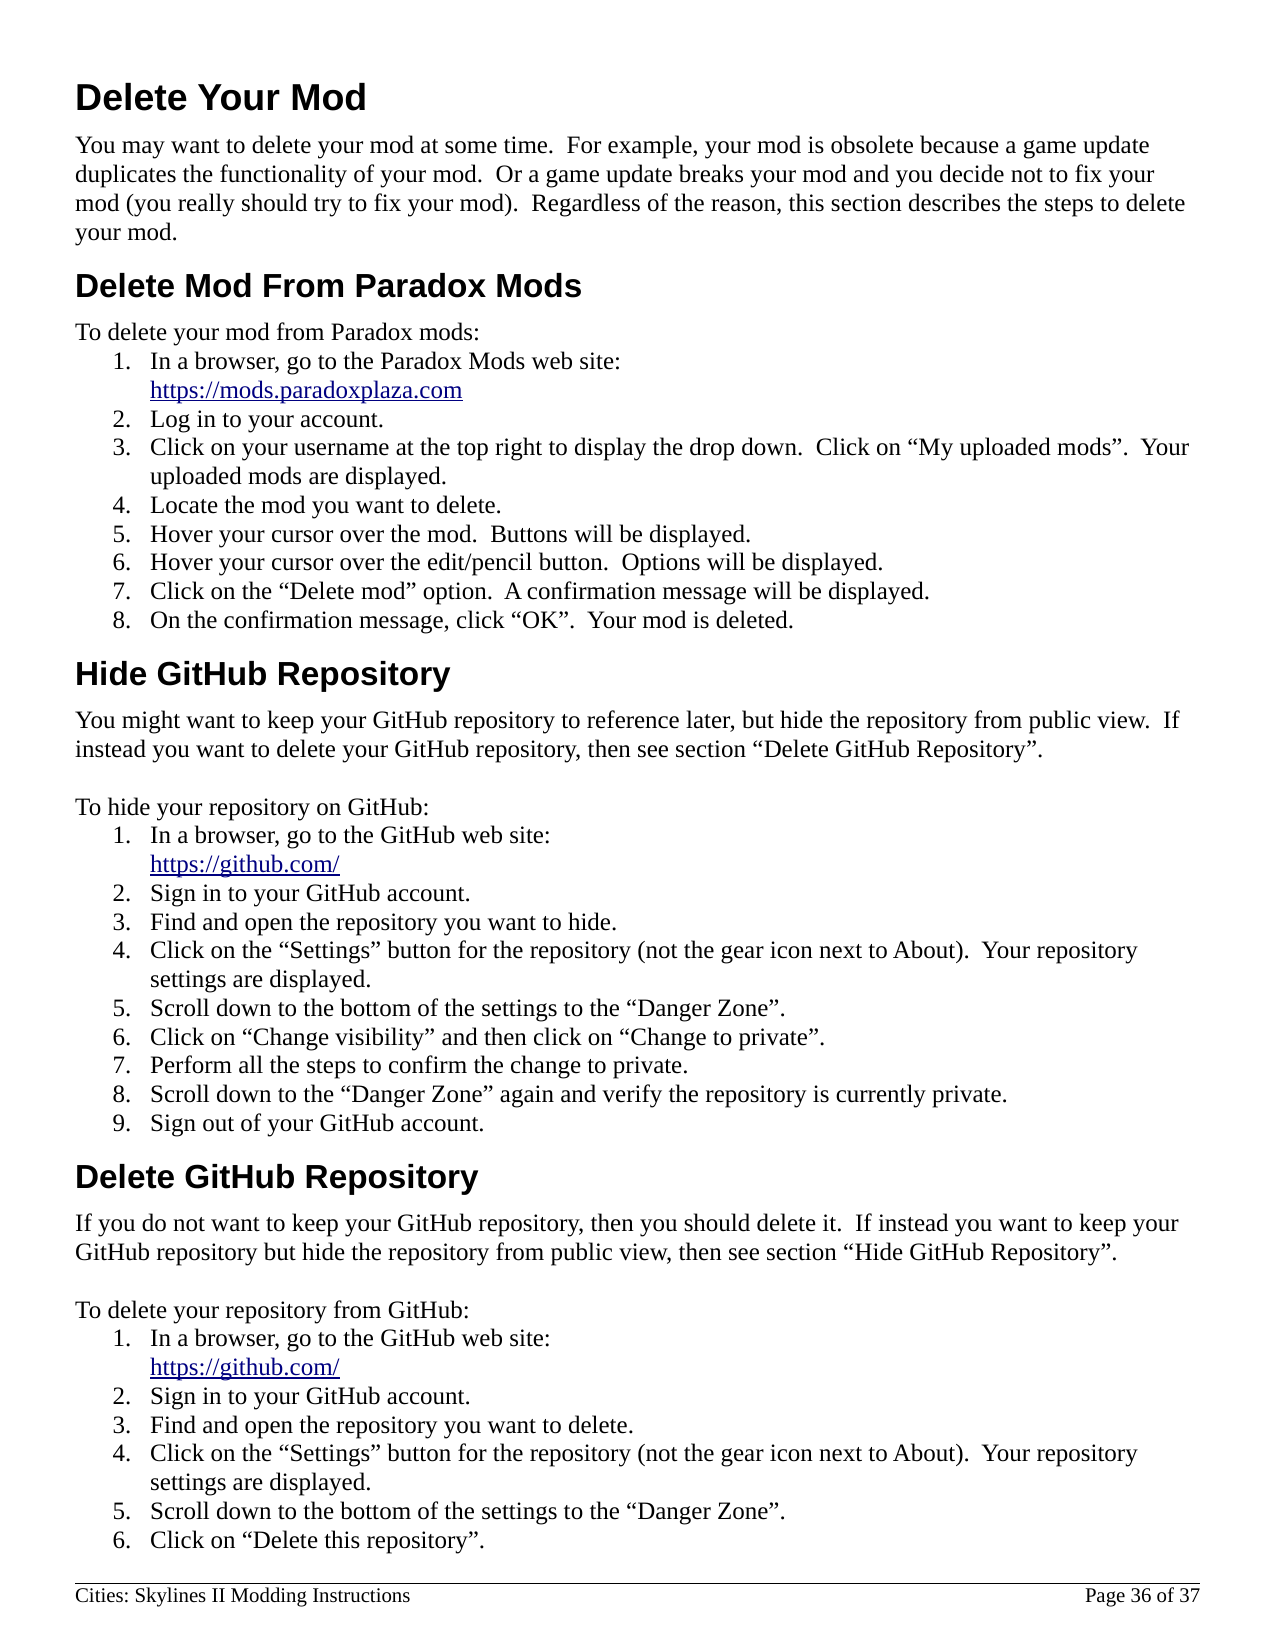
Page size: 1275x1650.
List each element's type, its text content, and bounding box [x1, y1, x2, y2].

list Click on “Delete this repository”. [112, 1525, 1200, 1553]
text If you do not want to keep your GitHub repository, then you should delete it. If instead you want to keep your GitHub repository but hide the repository from public view, then see section “Hide GitHub Repository”. [75, 1208, 1200, 1266]
list Click on “Change visibility” and then click on “Change to private”. [112, 1022, 1200, 1050]
subtitle Delete GitHub Repository [75, 1157, 1200, 1196]
list Sign in to your GitHub account. [112, 878, 1200, 907]
list Locate the mod you want to delete. [112, 490, 1200, 519]
text You might want to keep your GitHub repository to reference later, but hide the repository from public view. If instead you want to delete your GitHub repository, then see section “Delete GitHub Repository”. [75, 705, 1200, 763]
list Scroll down to the bottom of the settings to the “Danger Zone”. [112, 1496, 1200, 1525]
subtitle Delete Your Mod [75, 75, 1200, 118]
subtitle Delete Mod From Paradox Mods [75, 266, 1200, 305]
list Perform all the steps to confirm the change to private. [112, 1050, 1200, 1079]
list Click on the “Settings” button for the repository (not the gear icon next to About). Your repository settings are displayed. [112, 935, 1200, 993]
list Sign in to your GitHub account. [112, 1381, 1200, 1410]
text You may want to delete your mod at some time. For example, your mod is obsolete because a game update duplicates the functionality of your mod. Or a game update breaks your mod and you decide not to fix your mod (you really should try to fix your mod). Regardless of the reason, this section describes the steps to delete your mod. [75, 131, 1200, 246]
list Scroll down to the “Danger Zone” again and verify the repository is currently private. [112, 1079, 1200, 1108]
text To delete your repository from GitHub: [75, 1295, 1200, 1323]
list In a browser, go to the GitHub web site: https://github.com/ [112, 820, 1200, 878]
list Hover your cursor over the edit/pencil button. Options will be displayed. [112, 547, 1200, 576]
list In a browser, go to the Paradox Mods web site: https://mods.paradoxplaza.com [112, 346, 1200, 404]
list Click on the “Delete mod” option. A confirmation message will be displayed. [112, 576, 1200, 605]
list On the confirmation message, click “OK”. Your mod is deleted. [112, 605, 1200, 634]
text To hide your repository on GitHub: [75, 792, 1200, 820]
list Find and open the repository you want to delete. [112, 1410, 1200, 1438]
list Log in to your account. [112, 404, 1200, 432]
list In a browser, go to the GitHub web site: https://github.com/ [112, 1323, 1200, 1381]
list Click on the “Settings” button for the repository (not the gear icon next to About). Your repository settings are displayed. [112, 1438, 1200, 1496]
subtitle Hide GitHub Repository [75, 654, 1200, 693]
list Find and open the repository you want to hide. [112, 907, 1200, 935]
list Scroll down to the bottom of the settings to the “Danger Zone”. [112, 993, 1200, 1022]
list Sign out of your GitHub account. [112, 1108, 1200, 1137]
list Hover your cursor over the mod. Buttons will be displayed. [112, 519, 1200, 547]
list Click on your username at the top right to display the drop down. Click on “My uploaded mods”. Your uploaded mods are displayed. [112, 432, 1200, 490]
text To delete your mod from Paradox mods: [75, 317, 1200, 346]
